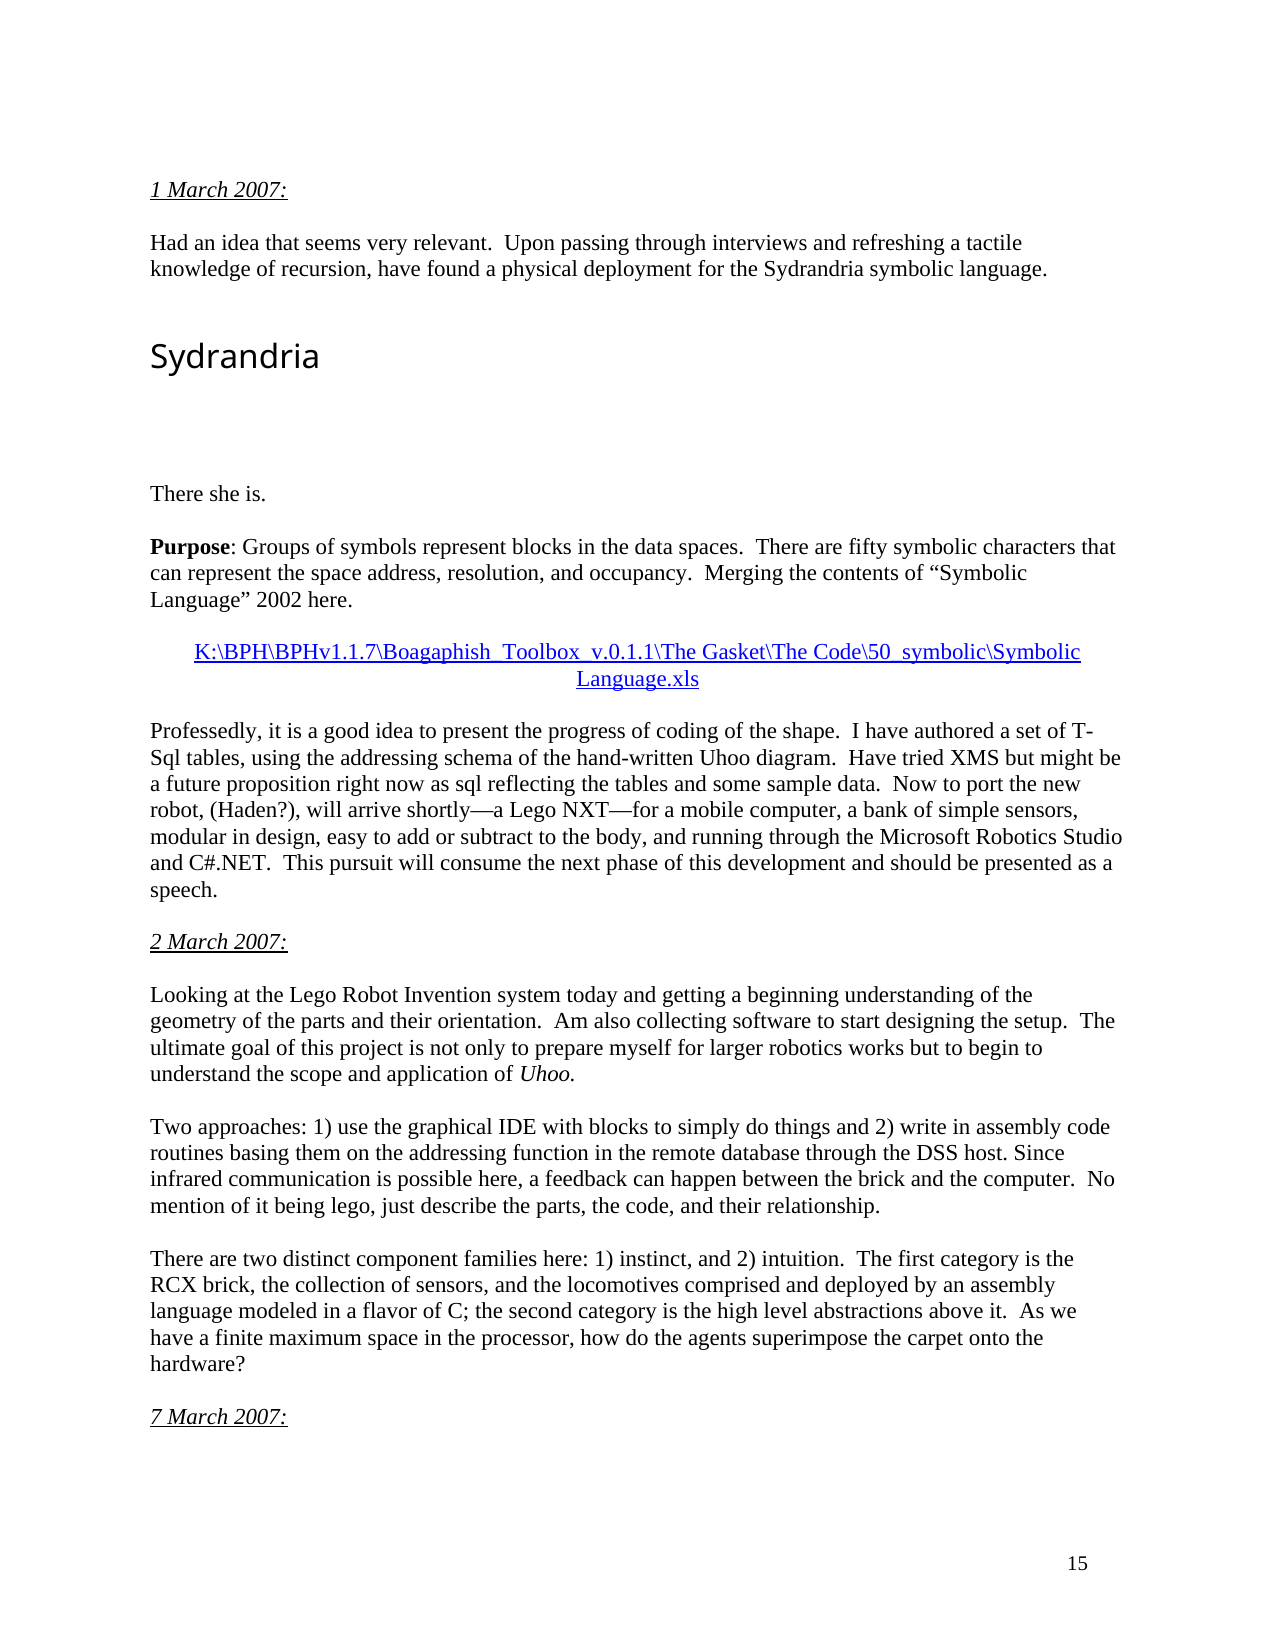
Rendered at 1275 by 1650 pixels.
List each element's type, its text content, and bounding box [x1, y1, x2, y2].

text 7 March 2007: [150, 1403, 1125, 1429]
text Sydrandria [150, 333, 1125, 378]
text Professedly, it is a good idea to present the progress of coding of the shape. I have authored a set of T-Sql tables, using the addressing schema of the hand-written Uhoo diagram. Have tried XMS but might be a future proposition right now as sql reflecting the tables and some sample data. Now to port the new robot, (Haden?), will arrive shortly—a Lego NXT—for a mobile computer, a bank of simple sensors, modular in design, easy to add or subtract to the body, and running through the Microsoft Robotics Studio and C#.NET. This pursuit will consume the next phase of this development and should be presented as a speech. [150, 717, 1125, 902]
text Two approaches: 1) use the graphical IDE with blocks to simply do things and 2) write in assembly code routines basing them on the addressing function in the remote database through the DSS host. Since infrared communication is possible here, a feedback can happen between the brick and the computer. No mention of it being lego, just describe the parts, the code, and their relationship. [150, 1113, 1125, 1218]
text Purpose: Groups of symbols represent blocks in the data spaces. There are fifty symbolic characters that can represent the space address, resolution, and occupancy. Merging the contents of “Symbolic Language” 2002 here. [150, 533, 1125, 612]
text 1 March 2007: [150, 176, 1125, 203]
text There she is. [150, 480, 1125, 507]
text There are two distinct component families here: 1) instinct, and 2) intuition. The first category is the RCX brick, the collection of sensors, and the locomotives comprised and deployed by an assembly language modeled in a flavor of C; the second category is the high level abstractions above it. As we have a finite maximum space in the processor, how do the agents superimpose the carpet onto the hardware? [150, 1244, 1125, 1376]
text 2 March 2007: [150, 928, 1125, 955]
text Looking at the Lego Robot Invention system today and getting a beginning understanding of the geometry of the parts and their orientation. Am also collecting software to start designing the setup. The ultimate goal of this project is not only to prepare myself for larger robotics works but to begin to understand the scope and application of Uhoo. [150, 981, 1125, 1086]
text K:\BPH\BPHv1.1.7\Boagaphish_Toolbox_v.0.1.1\The Gasket\The Code\50_symbolic\Symbolic Language.xls [150, 638, 1125, 691]
text Had an idea that seems very relevant. Upon passing through interviews and refreshing a tactile knowledge of recursion, have found a physical deployment for the Sydrandria symbolic language. [150, 229, 1125, 282]
